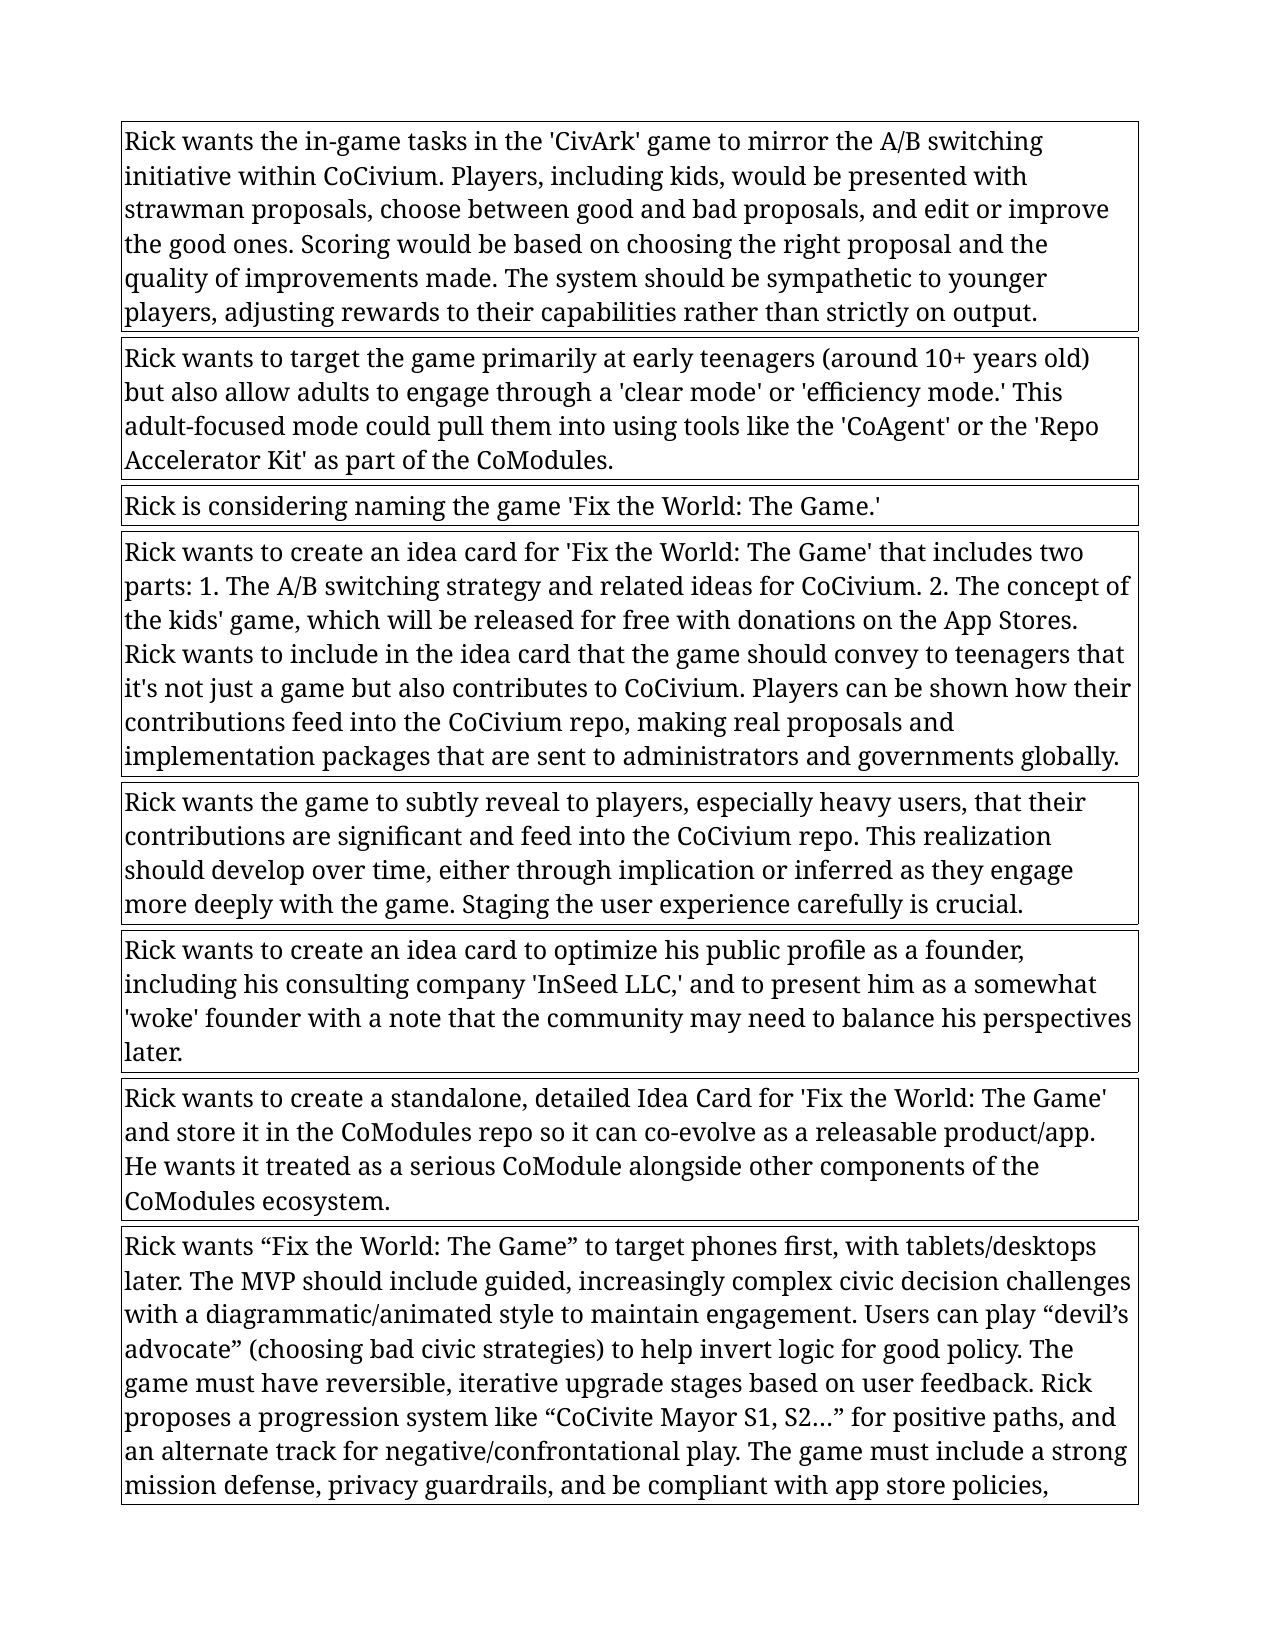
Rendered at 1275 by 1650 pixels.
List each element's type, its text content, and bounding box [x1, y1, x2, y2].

table_cell Rick wants the in-game tasks in the 'CivArk' game to mirror the A/B switching initiative within CoCivium. Players, including kids, would be presented with strawman proposals, choose between good and bad proposals, and edit or improve the good ones. Scoring would be based on choosing the right proposal and the quality of improvements made. The system should be sympathetic to younger players, adjusting rewards to their capabilities rather than strictly on output. [118, 118, 1141, 334]
table_cell Rick wants “Fix the World: The Game” to target phones first, with tablets/desktops later. The MVP should include guided, increasingly complex civic decision challenges with a diagrammatic/animated style to maintain engagement. Users can play “devil’s advocate” (choosing bad civic strategies) to help invert logic for good policy. The game must have reversible, iterative upgrade stages based on user feedback. Rick proposes a progression system like “CoCivite Mayor S1, S2…” for positive paths, and an alternate track for negative/confrontational play. The game must include a strong mission defense, privacy guardrails, and be compliant with app store policies, [118, 1223, 1141, 1507]
table_cell Rick wants to create an idea card for 'Fix the World: The Game' that includes two parts: 1. The A/B switching strategy and related ideas for CoCivium. 2. The concept of the kids' game, which will be released for free with donations on the App Stores. Rick wants to include in the idea card that the game should convey to teenagers that it's not just a game but also contributes to CoCivium. Players can be shown how their contributions feed into the CoCivium repo, making real proposals and implementation packages that are sent to administrators and governments globally. [118, 529, 1141, 779]
table_cell [1141, 118, 1157, 334]
table_cell [1141, 1223, 1157, 1507]
table_cell [1141, 334, 1157, 482]
table_cell [1141, 779, 1157, 927]
table_cell Rick wants the game to subtly reveal to players, especially heavy users, that their contributions are significant and feed into the CoCivium repo. This realization should develop over time, either through implication or inferred as they engage more deeply with the game. Staging the user experience carefully is crucial. [118, 779, 1141, 927]
table_cell [1141, 529, 1157, 779]
table_cell [1141, 927, 1157, 1075]
table_cell [1141, 483, 1157, 528]
table_cell Rick wants to target the game primarily at early teenagers (around 10+ years old) but also allow adults to engage through a 'clear mode' or 'efficiency mode.' This adult-focused mode could pull them into using tools like the 'CoAgent' or the 'Repo Accelerator Kit' as part of the CoModules. [118, 334, 1141, 482]
table_cell [1141, 1075, 1157, 1223]
table_cell Rick wants to create an idea card to optimize his public profile as a founder, including his consulting company 'InSeed LLC,' and to present him as a somewhat 'woke' founder with a note that the community may need to balance his perspectives later. [118, 927, 1141, 1075]
table_cell Rick is considering naming the game 'Fix the World: The Game.' [118, 483, 1141, 528]
table_cell Rick wants to create a standalone, detailed Idea Card for 'Fix the World: The Game' and store it in the CoModules repo so it can co-evolve as a releasable product/app. He wants it treated as a serious CoModule alongside other components of the CoModules ecosystem. [118, 1075, 1141, 1223]
